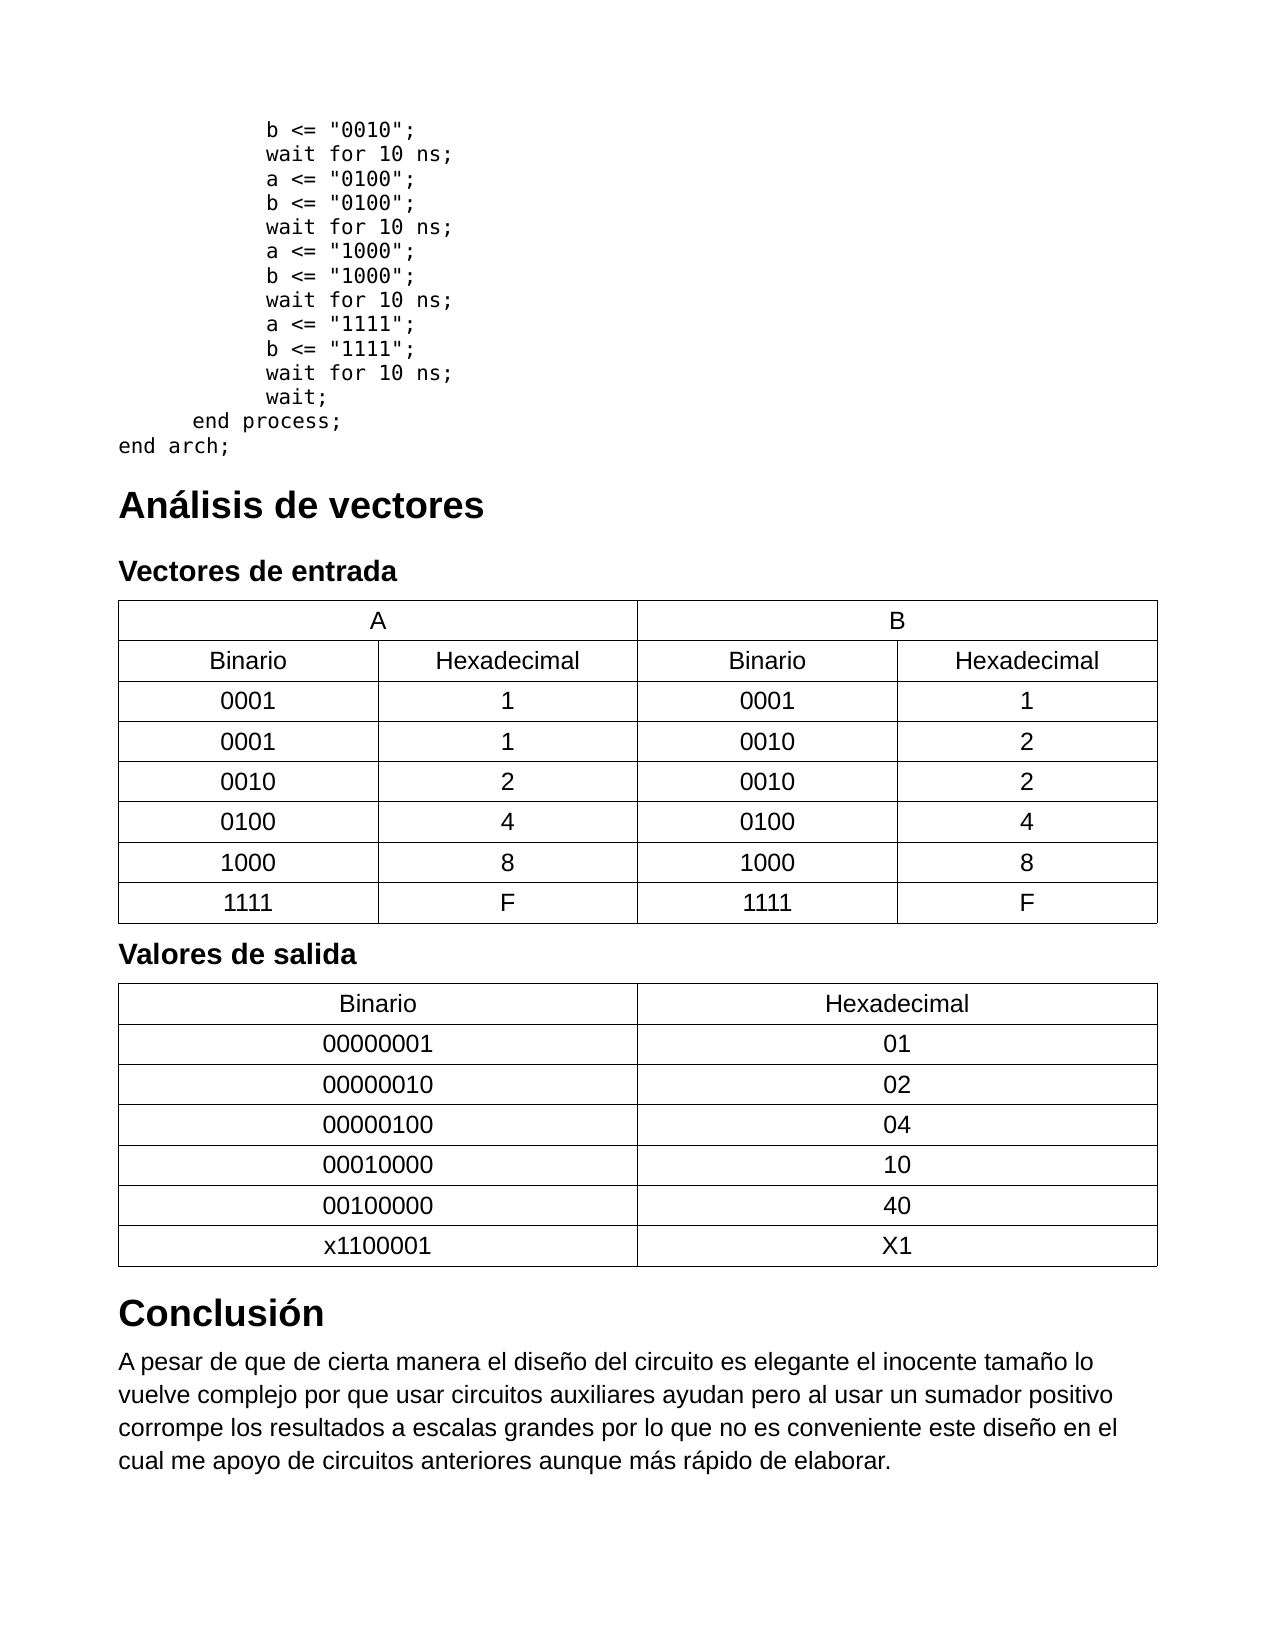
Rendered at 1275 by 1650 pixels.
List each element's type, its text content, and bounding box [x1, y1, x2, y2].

table_cell 0001 [638, 682, 897, 721]
table_cell F [379, 883, 637, 922]
table_cell 4 [898, 802, 1157, 842]
table_cell 00000010 [119, 1065, 637, 1104]
table_cell 00100000 [119, 1186, 637, 1225]
subtitle Análisis de vectores [118, 483, 1157, 527]
table_cell 0001 [119, 682, 378, 721]
subtitle Conclusión [118, 1291, 1157, 1334]
table_cell 00010000 [119, 1146, 637, 1185]
table_cell 2 [898, 762, 1157, 801]
text A pesar de que de cierta manera el diseño del circuito es elegante el inocente tamaño lo vuelve complejo por que usar circuitos auxiliares ayudan pero al usar un sumador positivo corrompe los resultados a escalas grandes por lo que no es conveniente este diseño en el cual me apoyo de circuitos anteriores aunque más rápido de elaborar. [118, 1347, 1157, 1474]
table_cell 1111 [638, 883, 897, 922]
text wait for 10 ns; [118, 142, 1157, 167]
table_cell Hexadecimal [379, 641, 637, 681]
text a <= "1111"; [118, 312, 1157, 337]
text b <= "1111"; [118, 337, 1157, 361]
text a <= "0100"; [118, 167, 1157, 191]
table_cell 4 [379, 802, 637, 842]
table_cell 0010 [638, 722, 897, 761]
table_cell 0010 [119, 762, 378, 801]
text wait for 10 ns; [118, 288, 1157, 312]
table_cell 0010 [638, 762, 897, 801]
text b <= "0010"; [118, 118, 1157, 142]
subtitle Vectores de entrada [118, 554, 1157, 587]
table_cell 0001 [119, 722, 378, 761]
table_cell 2 [379, 762, 637, 801]
table_header Hexadecimal [638, 984, 1157, 1024]
table_cell 1000 [638, 843, 897, 882]
table_cell 1 [898, 682, 1157, 721]
table_cell 01 [638, 1025, 1157, 1064]
table_cell x1100001 [119, 1226, 637, 1266]
table_cell X1 [638, 1226, 1157, 1266]
table_cell 8 [898, 843, 1157, 882]
table_header B [638, 601, 1157, 640]
text b <= "0100"; [118, 191, 1157, 215]
table_cell 0100 [638, 802, 897, 842]
table_cell 8 [379, 843, 637, 882]
table_cell 04 [638, 1105, 1157, 1144]
table_cell F [898, 883, 1157, 922]
table_cell 0100 [119, 802, 378, 842]
table_header Binario [119, 984, 637, 1024]
table_cell 00000001 [119, 1025, 637, 1064]
table_cell 10 [638, 1146, 1157, 1185]
text wait for 10 ns; [118, 215, 1157, 239]
text end process; [118, 409, 1157, 434]
text a <= "1000"; [118, 239, 1157, 264]
table_cell 1 [379, 722, 637, 761]
table_header A [119, 601, 637, 640]
text end arch; [118, 434, 1157, 458]
text wait for 10 ns; [118, 361, 1157, 385]
table_cell Hexadecimal [898, 641, 1157, 681]
table_cell 1000 [119, 843, 378, 882]
table_cell 1 [379, 682, 637, 721]
table_cell 00000100 [119, 1105, 637, 1144]
table_cell 2 [898, 722, 1157, 761]
table_cell Binario [638, 641, 897, 681]
table_cell 40 [638, 1186, 1157, 1225]
text b <= "1000"; [118, 264, 1157, 288]
subtitle Valores de salida [118, 937, 1157, 971]
text wait; [118, 385, 1157, 409]
table_cell Binario [119, 641, 378, 681]
table_cell 02 [638, 1065, 1157, 1104]
table_cell 1111 [119, 883, 378, 922]
